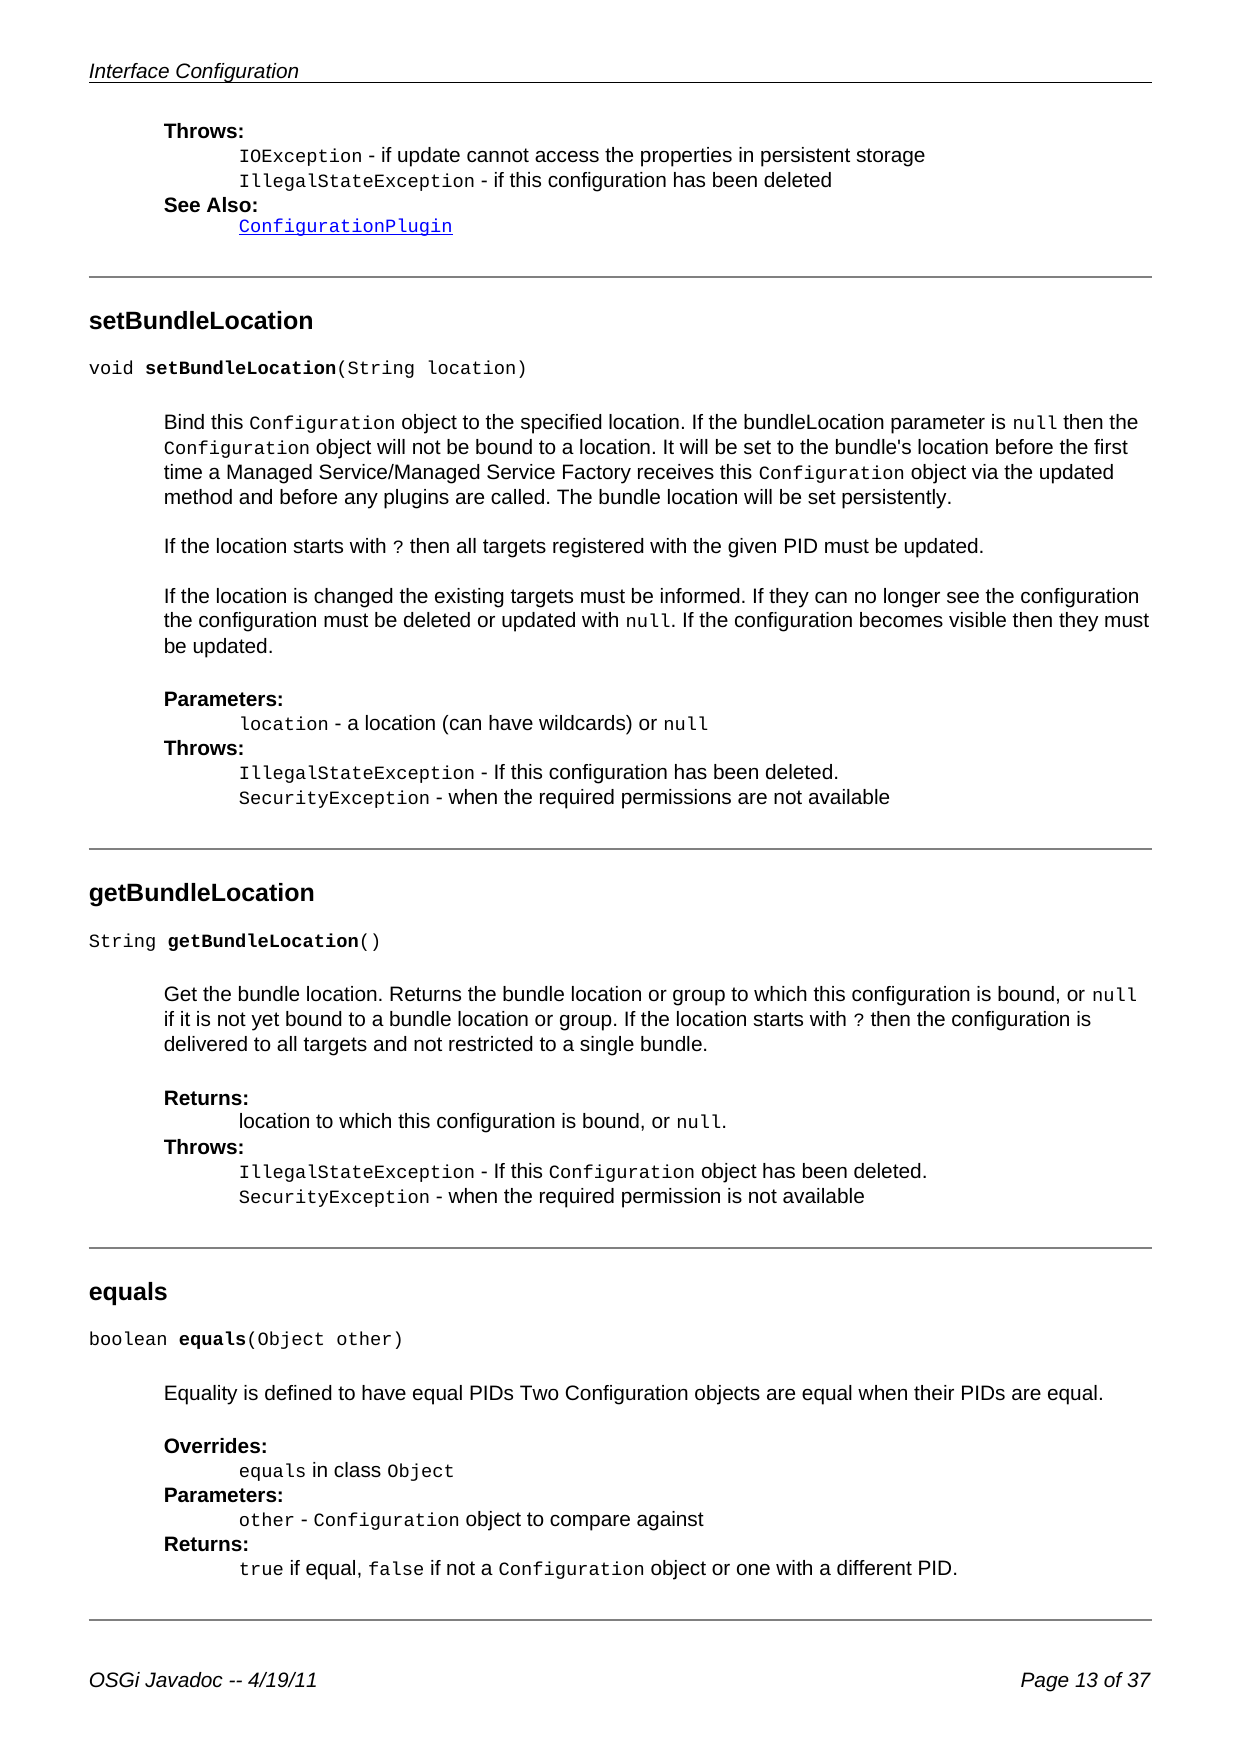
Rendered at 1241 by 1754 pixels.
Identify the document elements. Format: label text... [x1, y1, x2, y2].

text ConfigurationPlugin [238, 217, 1152, 238]
text Throws: [163, 1134, 1152, 1158]
text boolean equals(Object other) [88, 1330, 1152, 1351]
text location to which this configuration is bound, or null. [238, 1109, 1152, 1134]
text SecurityException - when the required permissions are not available [238, 785, 1152, 810]
text location - a location (can have wildcards) or null [238, 711, 1152, 736]
subtitle setBundleLocation [88, 306, 1152, 335]
text Throws: [163, 118, 1152, 142]
text String getBundleLocation() [88, 931, 1152, 953]
text Overrides: [163, 1433, 1152, 1457]
text IllegalStateException - If this configuration has been deleted. [238, 760, 1152, 785]
text Bind this Configuration object to the specified location. If the bundleLocation parameter is null then the Configuration object will not be bound to a location. It will be set to the bundle's location before the first time a Managed Service/Managed Service Factory receives this Configuration object via the updated method and before any plugins are called. The bundle location will be set persistently. [163, 409, 1152, 509]
text SecurityException - when the required permission is not available [238, 1184, 1152, 1209]
text Parameters: [163, 1483, 1152, 1507]
text Returns: [163, 1532, 1152, 1556]
text If the location starts with ? then all targets registered with the given PID must be updated. [163, 534, 1152, 559]
text Returns: [163, 1085, 1152, 1109]
text true if equal, false if not a Configuration object or one with a different PID. [238, 1556, 1152, 1581]
text IllegalStateException - if this configuration has been deleted [238, 168, 1152, 193]
text Equality is defined to have equal PIDs Two Configuration objects are equal when their PIDs are equal. [163, 1380, 1152, 1404]
subtitle equals [88, 1277, 1152, 1306]
subtitle getBundleLocation [88, 878, 1152, 907]
text If the location is changed the existing targets must be informed. If they can no longer see the configuration the configuration must be deleted or updated with null. If the configuration becomes visible then they must be updated. [163, 584, 1152, 657]
text equals in class Object [238, 1457, 1152, 1483]
text other - Configuration object to compare against [238, 1507, 1152, 1532]
text Throws: [163, 736, 1152, 760]
text IllegalStateException - If this Configuration object has been deleted. [238, 1158, 1152, 1184]
text See Also: [163, 193, 1152, 217]
text Get the bundle location. Returns the bundle location or group to which this configuration is bound, or null if it is not yet bound to a bundle location or group. If the location starts with ? then the configuration is delivered to all targets and not restricted to a single bundle. [163, 982, 1152, 1056]
text IOException - if update cannot access the properties in persistent storage [238, 142, 1152, 168]
text Parameters: [163, 687, 1152, 711]
text void setBundleLocation(String location) [88, 359, 1152, 380]
